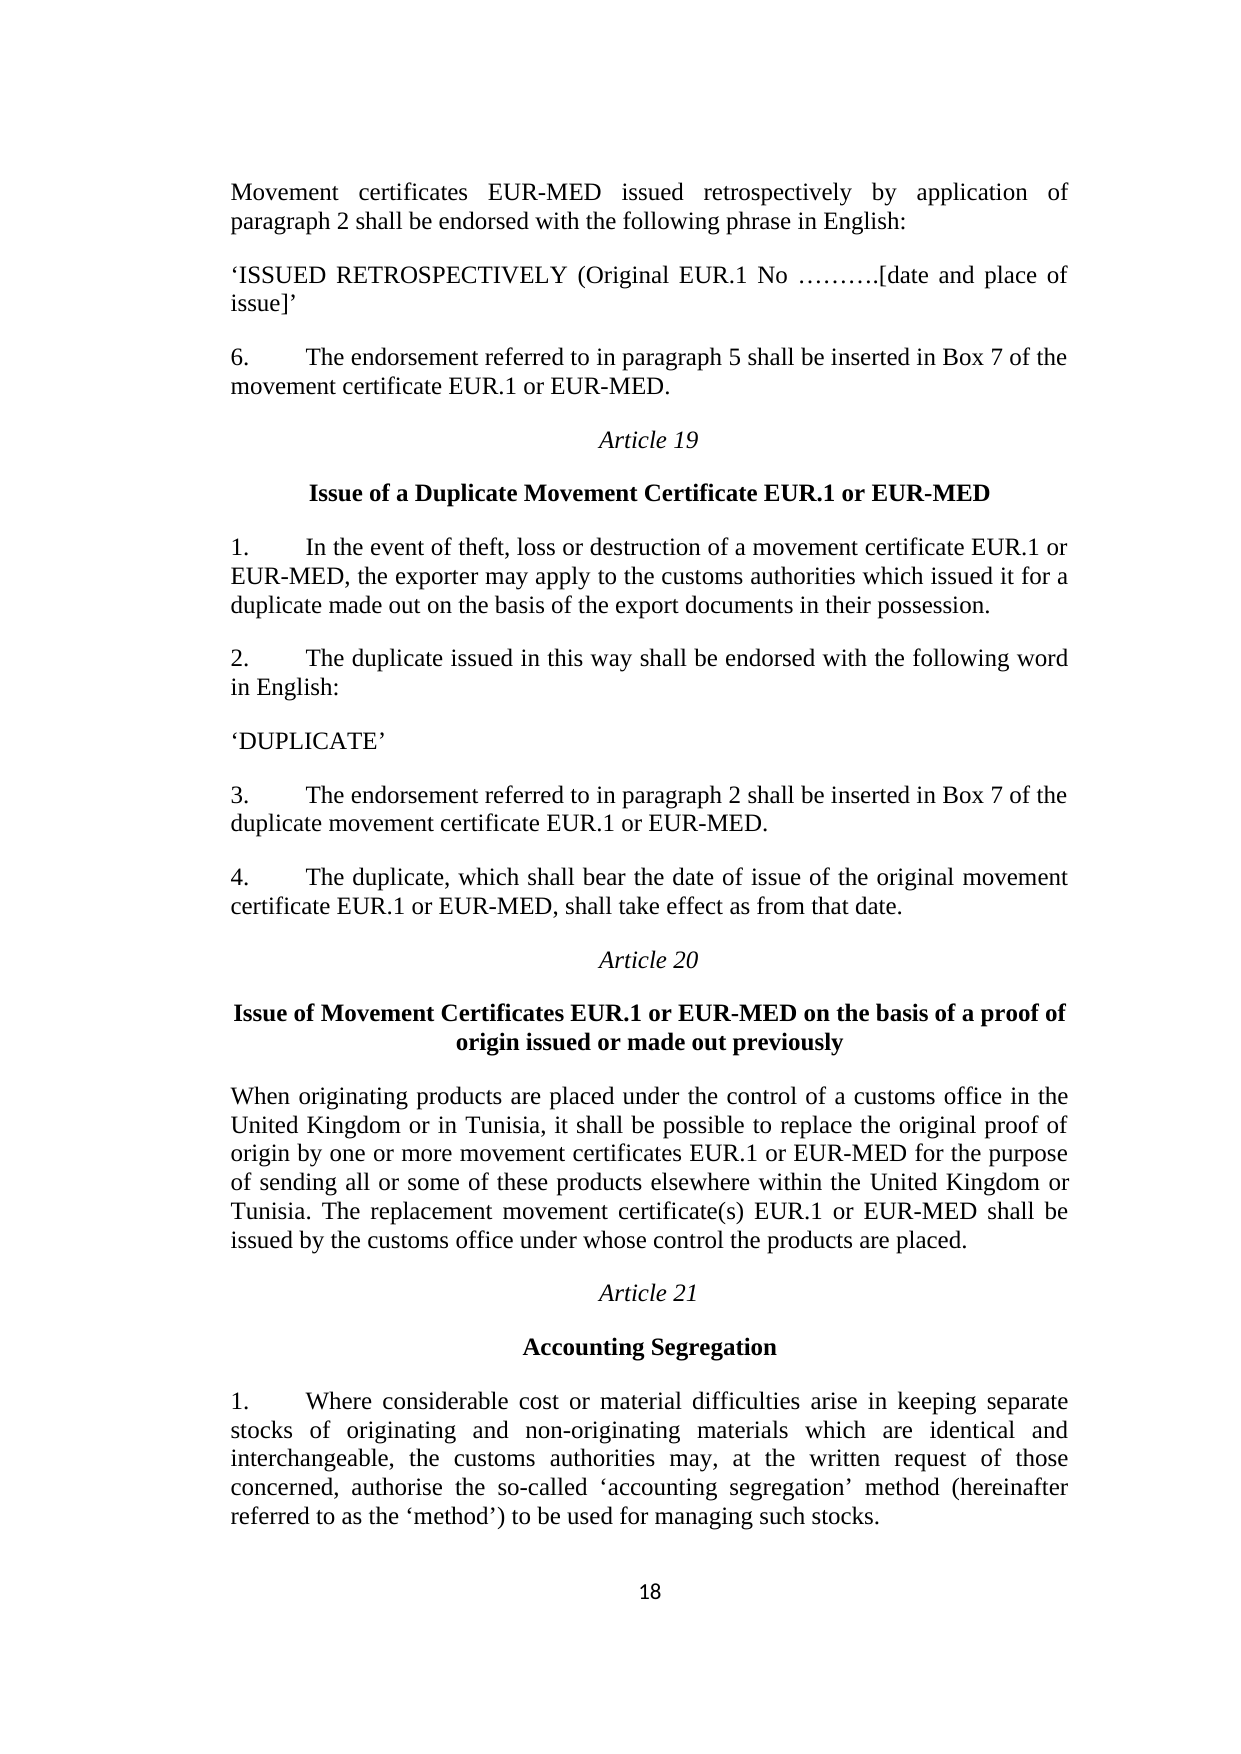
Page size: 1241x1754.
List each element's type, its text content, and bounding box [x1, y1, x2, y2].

text ‘DUPLICATE’ [230, 726, 1069, 755]
text 2. The duplicate issued in this way shall be endorsed with the following word in English: [230, 643, 1069, 701]
text Article 20 [230, 945, 1069, 973]
text Article 19 [230, 425, 1069, 453]
text 1. Where considerable cost or material difficulties arise in keeping separate stocks of originating and non-originating materials which are identical and interchangeable, the customs authorities may, at the written request of those concerned, authorise the so-called ‘accounting segregation’ method (hereinafter referred to as the ‘method’) to be used for managing such stocks. [230, 1386, 1069, 1530]
text Accounting Segregation [230, 1332, 1069, 1361]
text Issue of a Duplicate Movement Certificate EUR.1 or EUR-MED [230, 478, 1069, 507]
text 3. The endorsement referred to in paragraph 2 shall be inserted in Box 7 of the duplicate movement certificate EUR.1 or EUR-MED. [230, 780, 1069, 837]
text Movement certificates EUR-MED issued retrospectively by application of paragraph 2 shall be endorsed with the following phrase in English: [230, 177, 1069, 235]
text Article 21 [230, 1278, 1069, 1307]
text 1. In the event of theft, loss or destruction of a movement certificate EUR.1 or EUR-MED, the exporter may apply to the customs authorities which issued it for a duplicate made out on the basis of the export documents in their possession. [230, 532, 1069, 618]
text ‘ISSUED RETROSPECTIVELY (Original EUR.1 No ……….[date and place of issue]’ [230, 260, 1069, 317]
text When originating products are placed under the control of a customs office in the United Kingdom or in Tunisia, it shall be possible to replace the original proof of origin by one or more movement certificates EUR.1 or EUR-MED for the purpose of sending all or some of these products elsewhere within the United Kingdom or Tunisia. The replacement movement certificate(s) EUR.1 or EUR-MED shall be issued by the customs office under whose control the products are placed. [230, 1081, 1069, 1253]
text 6. The endorsement referred to in paragraph 5 shall be inserted in Box 7 of the movement certificate EUR.1 or EUR-MED. [230, 342, 1069, 400]
text 4. The duplicate, which shall bear the date of issue of the original movement certificate EUR.1 or EUR-MED, shall take effect as from that date. [230, 862, 1069, 920]
text Issue of Movement Certificates EUR.1 or EUR-MED on the basis of a proof of origin issued or made out previously [230, 998, 1069, 1056]
